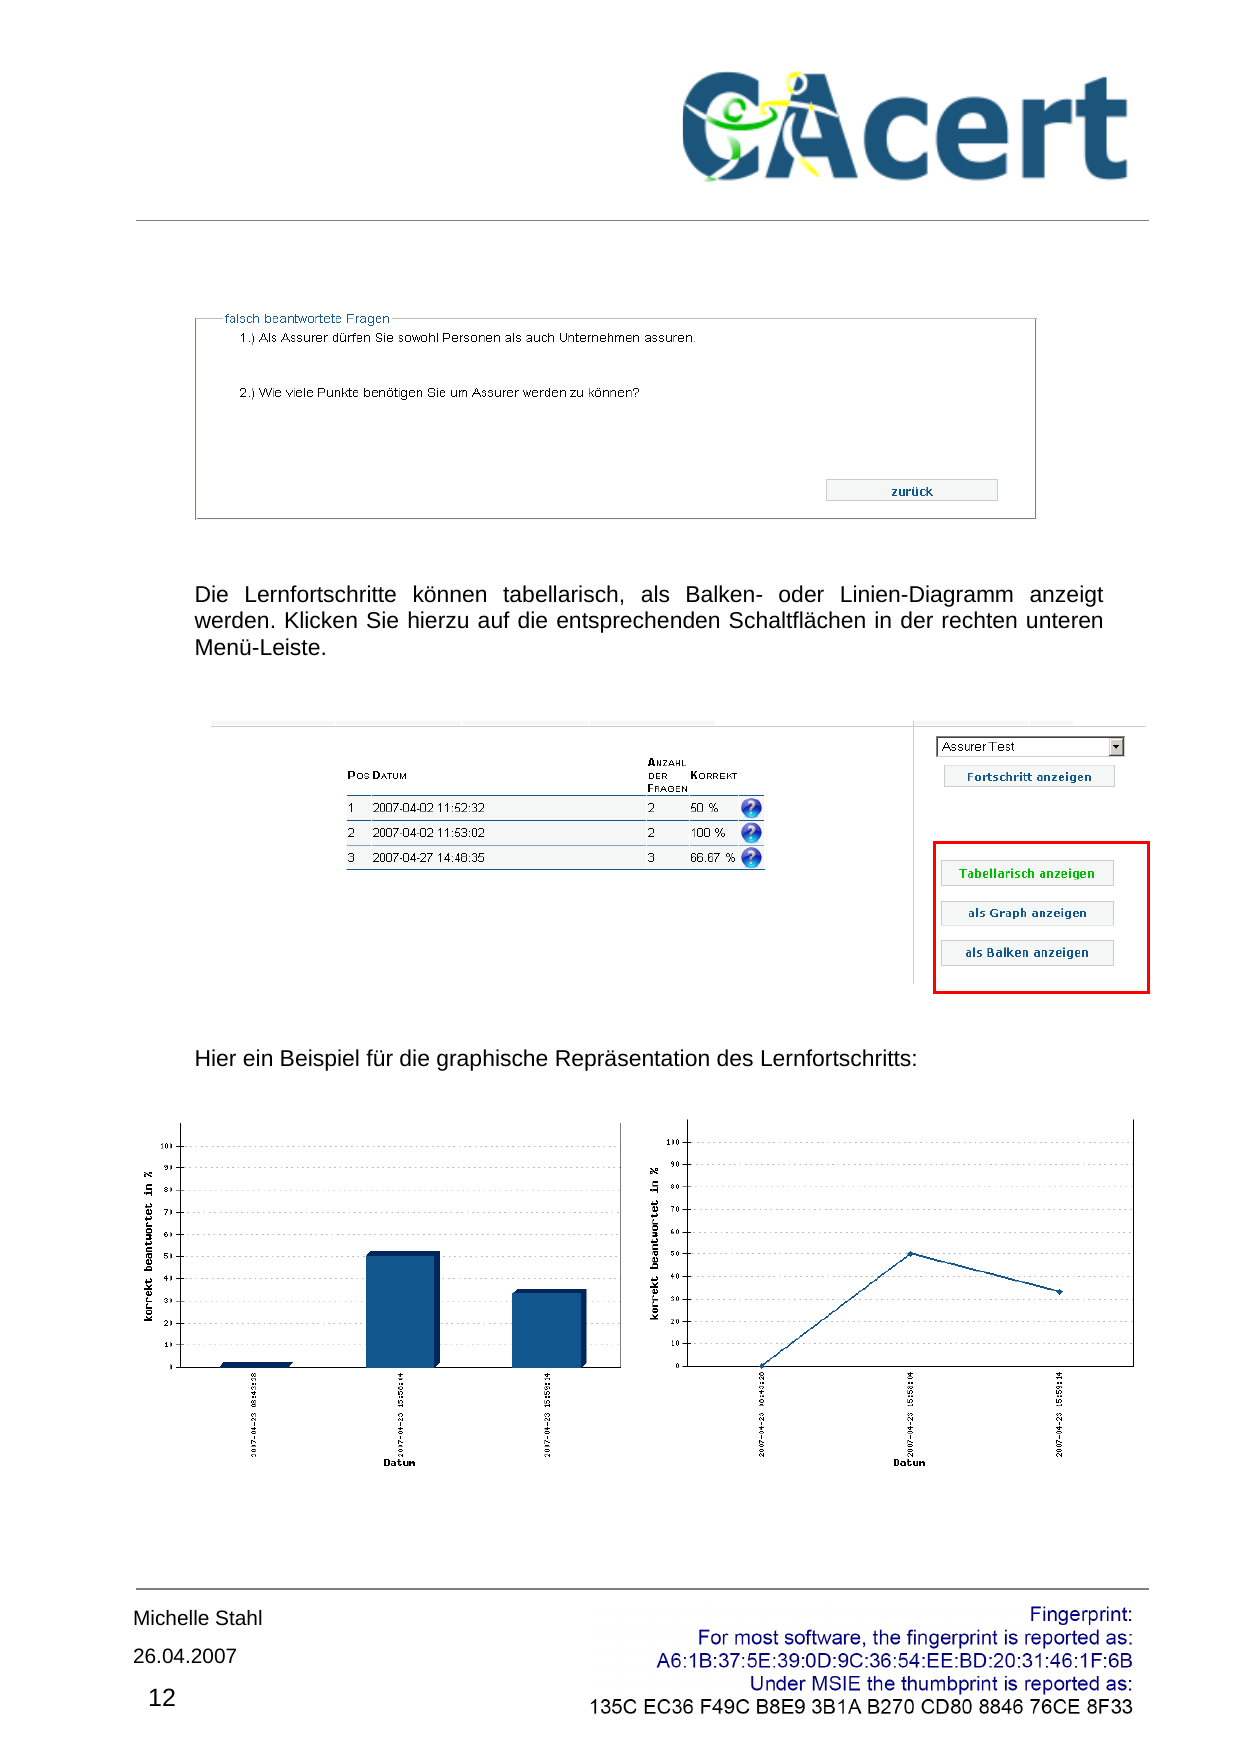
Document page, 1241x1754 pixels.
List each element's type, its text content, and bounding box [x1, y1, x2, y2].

picture [137, 1114, 629, 1472]
picture [936, 844, 1146, 984]
text Die Lernfortschritte können tabellarisch, als Balken- oder Linien-Diagramm anzeigt werden. Klicken Sie hierzu auf die entsprechenden Schaltflächen in der rechten unteren Menü-Leiste. [194, 581, 1104, 660]
picture [191, 304, 1049, 546]
picture [682, 71, 1128, 182]
text Hier ein Beispiel für die graphische Repräsentation des Lernfortschritts: [194, 1045, 1104, 1071]
picture [210, 721, 1146, 984]
picture [643, 1110, 1142, 1472]
